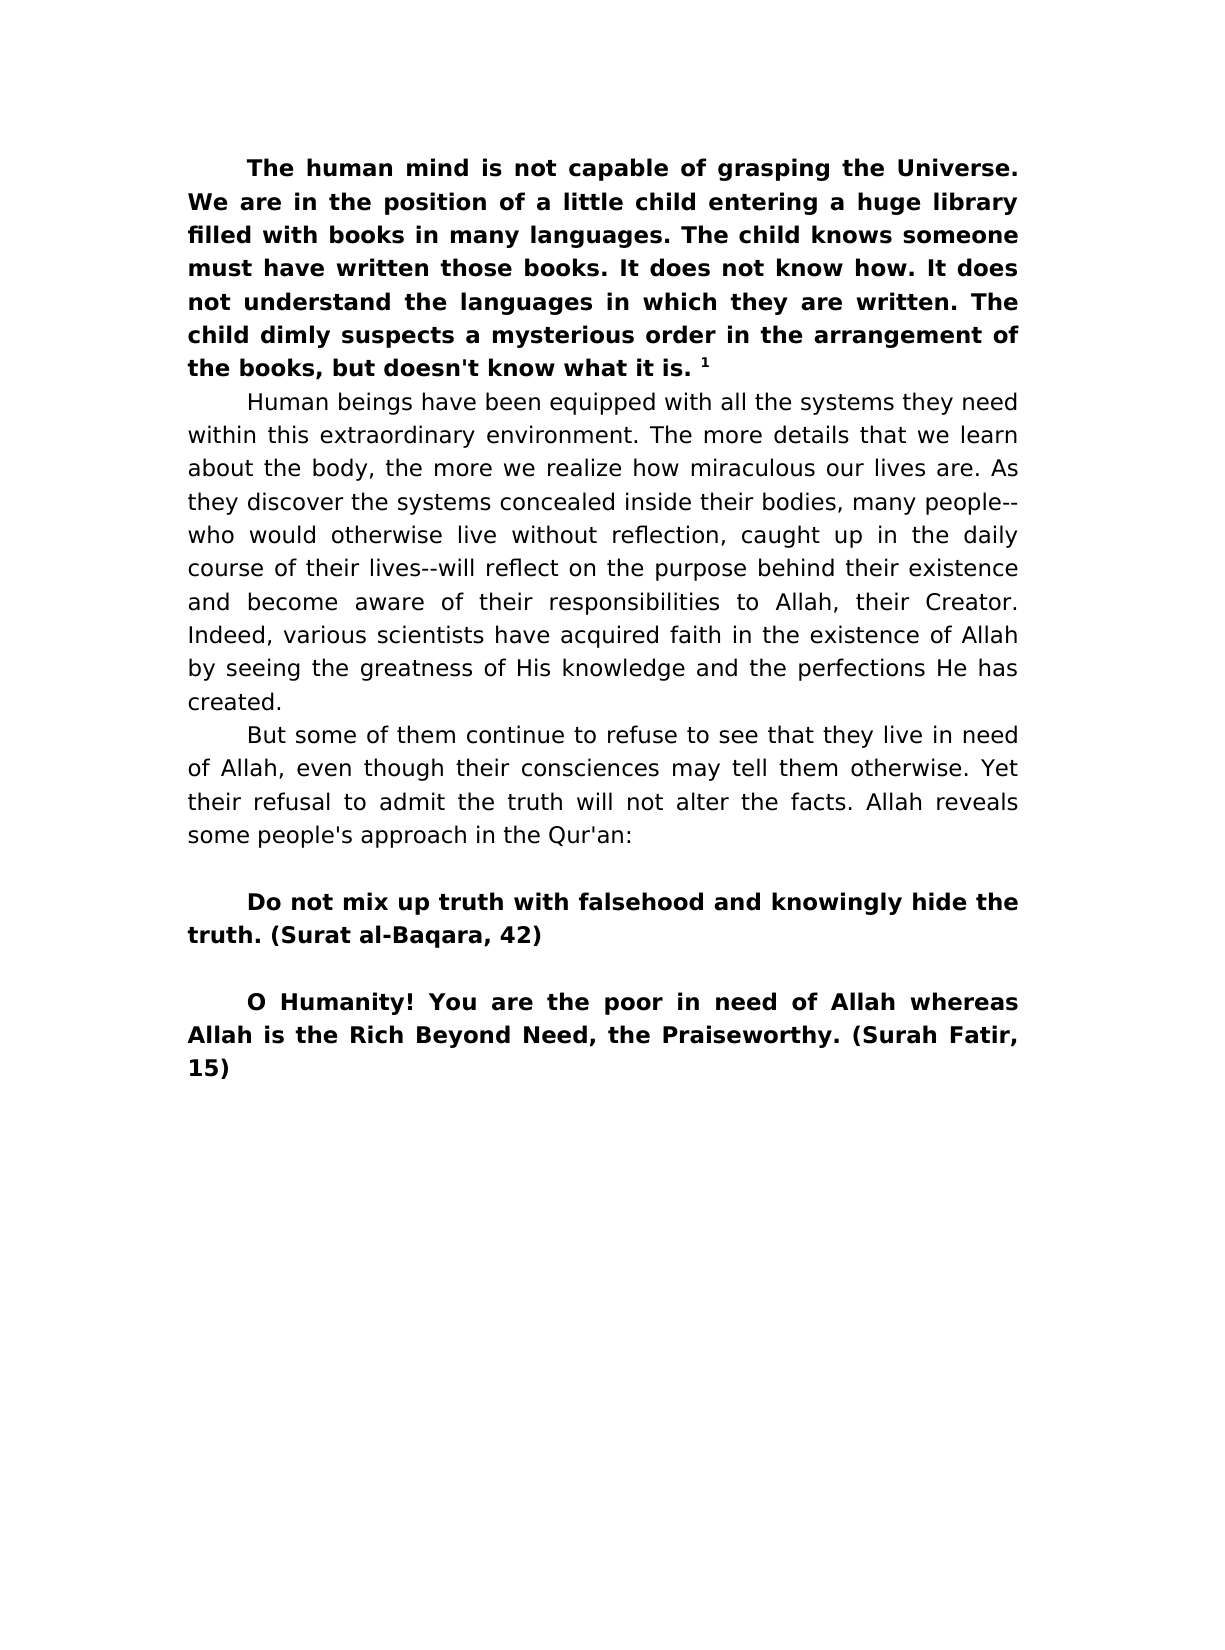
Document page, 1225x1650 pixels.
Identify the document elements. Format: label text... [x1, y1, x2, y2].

text Human beings have been equipped with all the systems they need within this extraordinary environment. The more details that we learn about the body, the more we realize how miraculous our lives are. As they discover the systems concealed inside their bodies, many people--who would otherwise live without reflection, caught up in the daily course of their lives--will reflect on the purpose behind their existence and become aware of their responsibilities to Allah, their Creator. Indeed, various scientists have acquired faith in the existence of Allah by seeing the greatness of His knowledge and the perfections He has created. [187, 383, 1020, 717]
text O Humanity! You are the poor in need of Allah whereas Allah is the Rich Beyond Need, the Praiseworthy. (Surah Fatir, 15) [187, 983, 1020, 1083]
text Do not mix up truth with falsehood and knowingly hide the truth. (Surat al-Baqara, 42) [187, 883, 1020, 950]
text But some of them continue to refuse to see that they live in need of Allah, even though their consciences may tell them otherwise. Yet their refusal to admit the truth will not alter the facts. Allah reveals some people's approach in the Qur'an: [187, 717, 1020, 850]
text The human mind is not capable of grasping the Universe. We are in the position of a little child entering a huge library filled with books in many languages. The child knows someone must have written those books. It does not know how. It does not understand the languages in which they are written. The child dimly suspects a mysterious order in the arrangement of the books, but doesn't know what it is. 1 [187, 150, 1020, 383]
